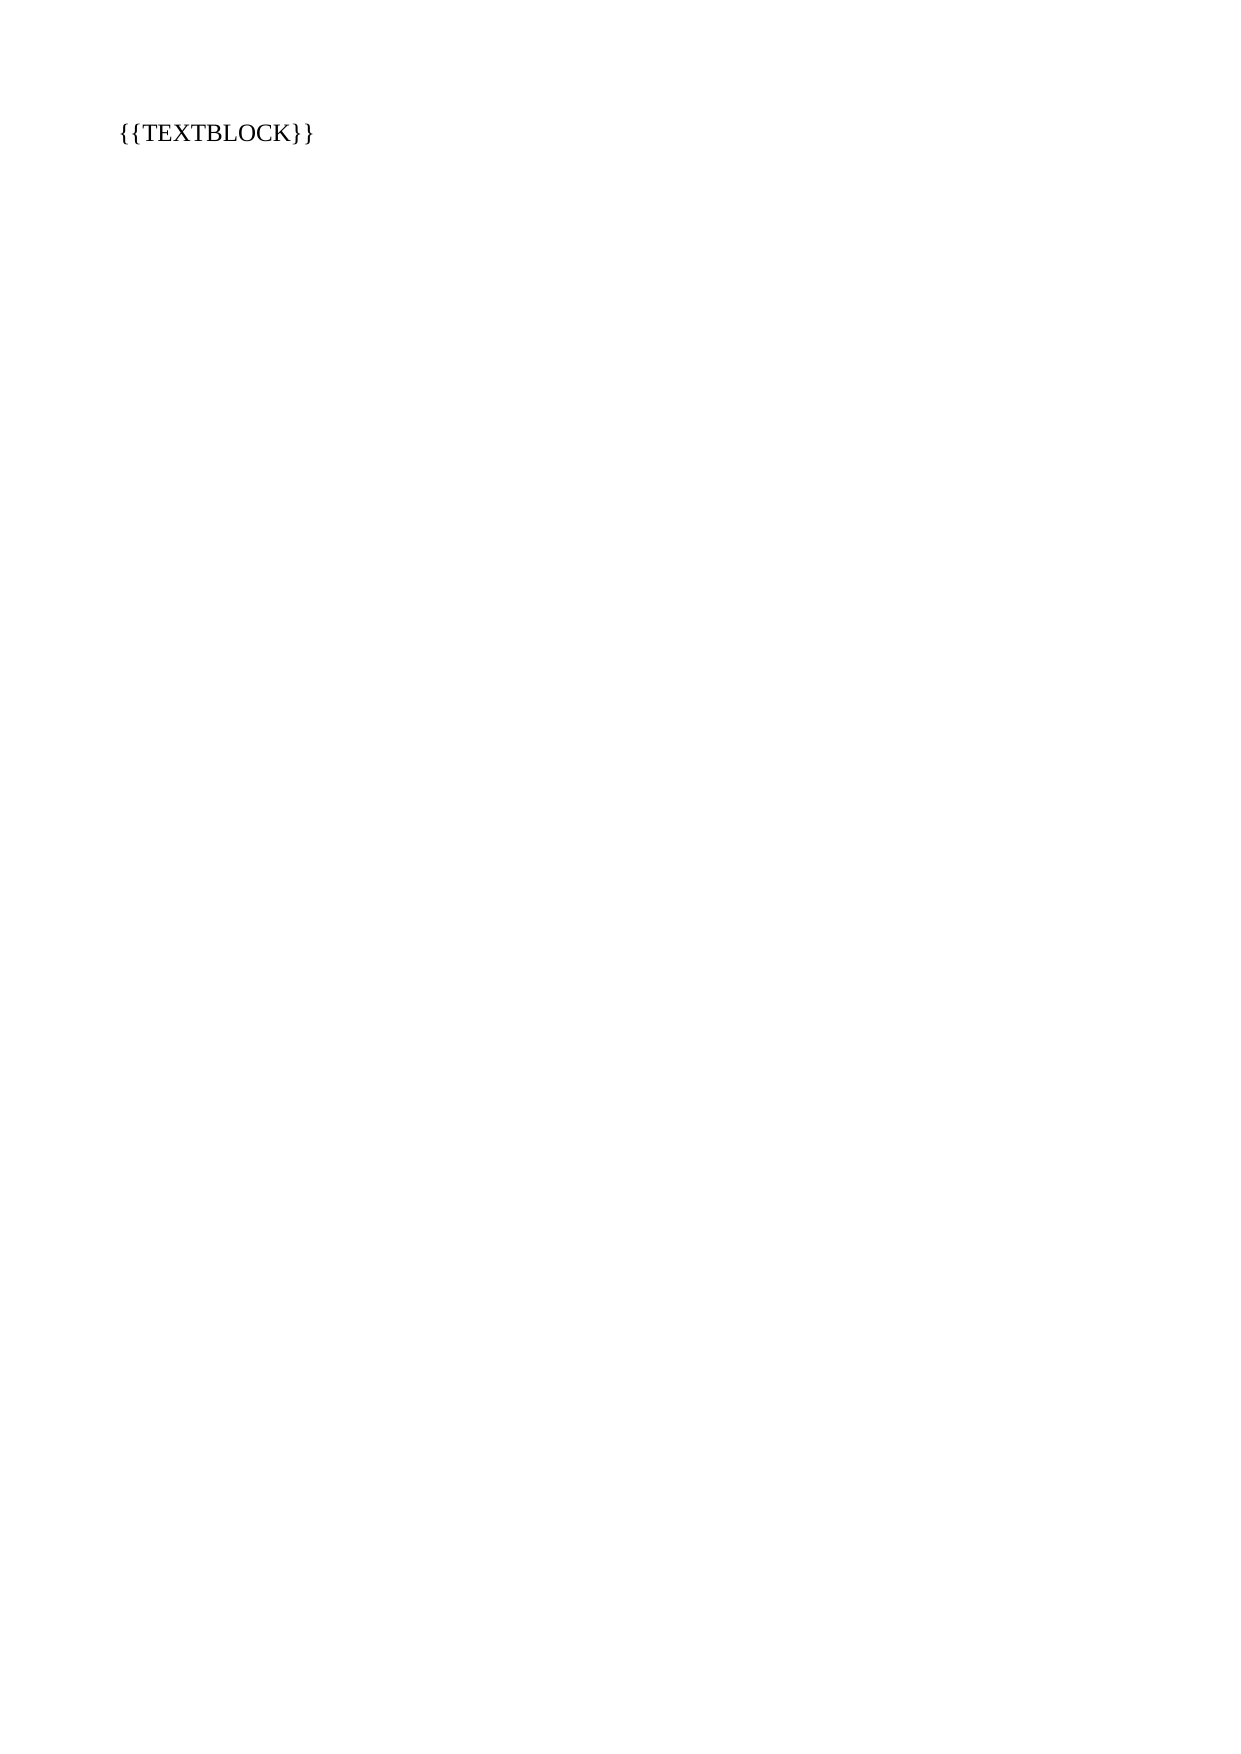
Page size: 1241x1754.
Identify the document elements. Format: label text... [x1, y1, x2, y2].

text {{TEXTBLOCK}} [118, 118, 1122, 147]
